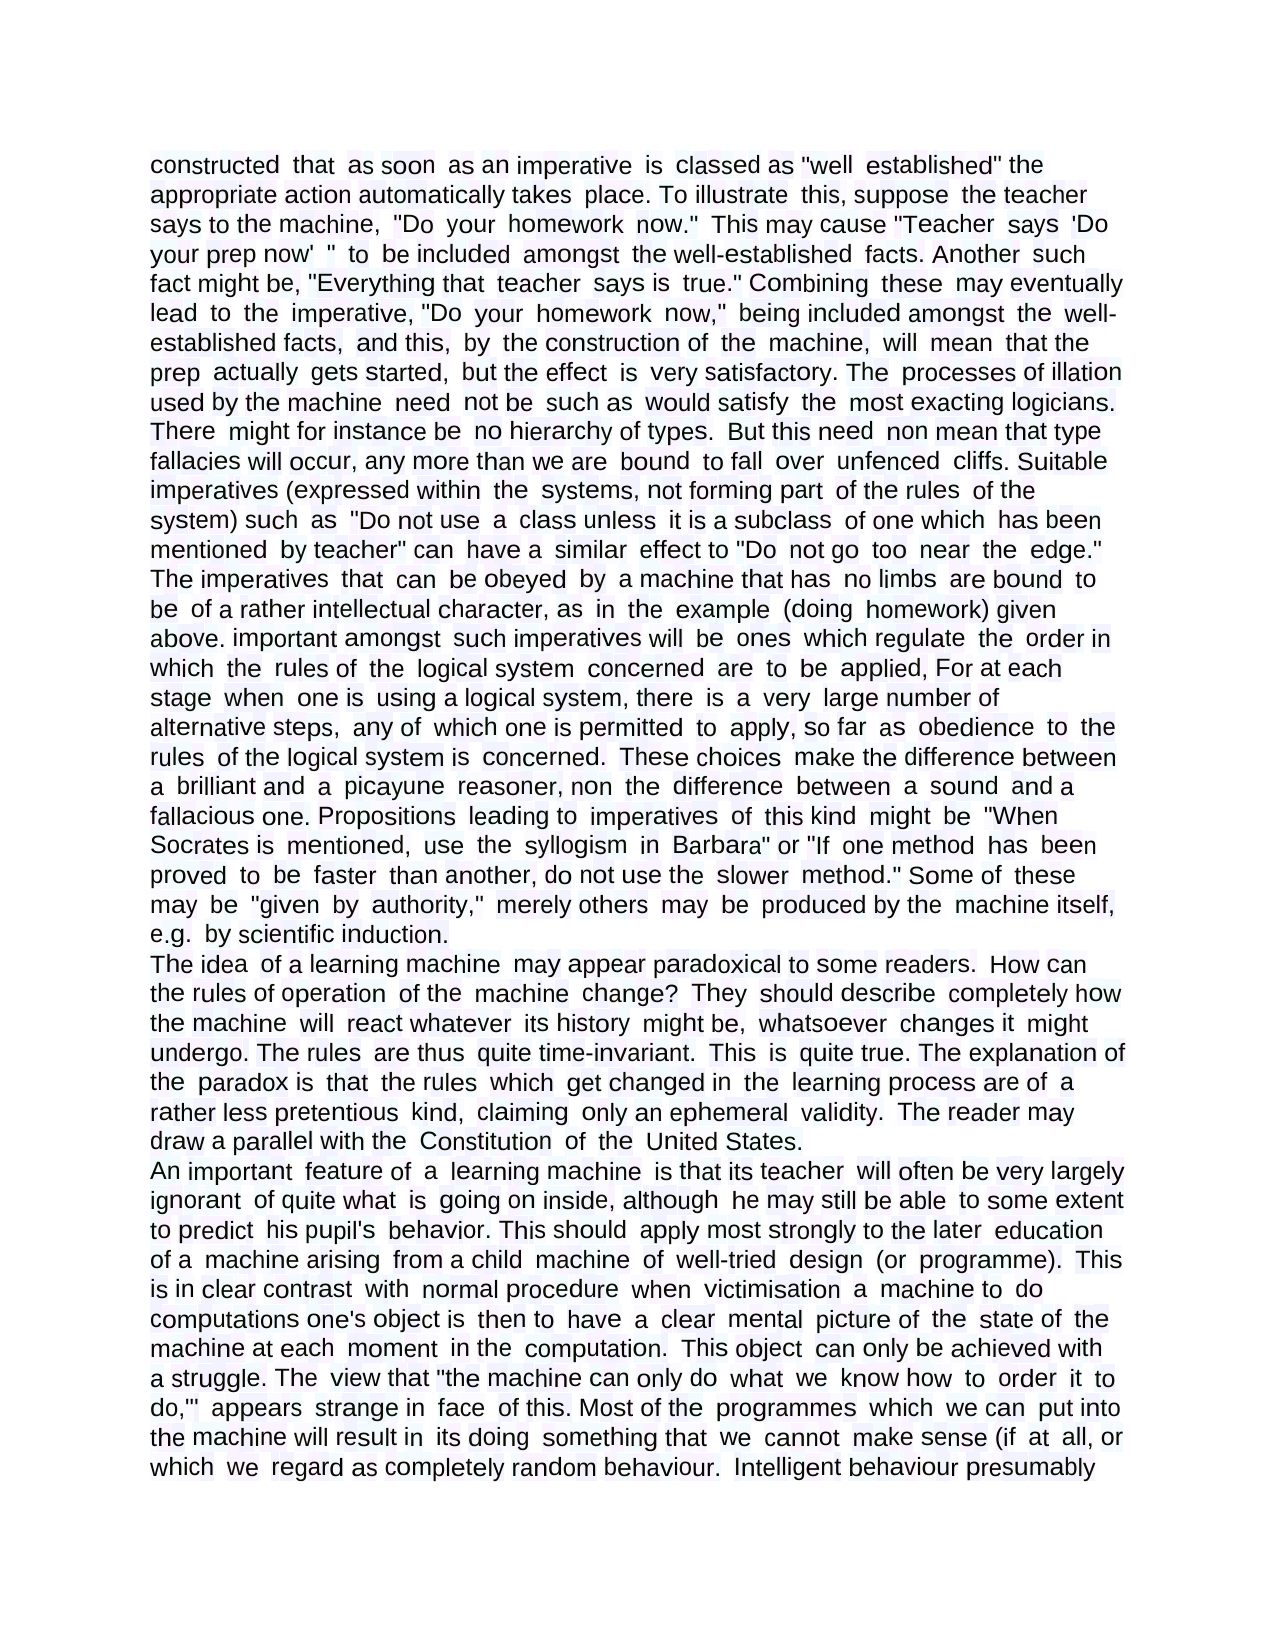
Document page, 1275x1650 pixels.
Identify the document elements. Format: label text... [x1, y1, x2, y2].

text constructed that as soon as an imperative is classed as "well established" the appropriate action automatically takes place. To illustrate this, suppose the teacher says to the machine, "Do your homework now." This may cause "Teacher says 'Do your prep now' " to be included amongst the well-established facts. Another such fact might be, "Everything that teacher says is true." Combining these may eventually lead to the imperative, "Do your homework now," being included amongst the well-established facts, and this, by the construction of the machine, will mean that the prep actually gets started, but the effect is very satisfactory. The processes of illation used by the machine need not be such as would satisfy the most exacting logicians. There might for instance be no hierarchy of types. But this need non mean that type fallacies will occur, any more than we are bound to fall over unfenced cliffs. Suitable imperatives (expressed within the systems, not forming part of the rules of the system) such as "Do not use a class unless it is a subclass of one which has been mentioned by teacher" can have a similar effect to "Do not go too near the edge." [150, 150, 1125, 564]
text The imperatives that can be obeyed by a machine that has no limbs are bound to be of a rather intellectual character, as in the example (doing homework) given above. important amongst such imperatives will be ones which regulate the order in which the rules of the logical system concerned are to be applied, For at each stage when one is using a logical system, there is a very large number of alternative steps, any of which one is permitted to apply, so far as obedience to the rules of the logical system is concerned. These choices make the difference between a brilliant and a picayune reasoner, non the difference between a sound and a fallacious one. Propositions leading to imperatives of this kind might be "When Socrates is mentioned, use the syllogism in Barbara" or "If one method has been proved to be faster than another, do not use the slower method." Some of these may be "given by authority," merely others may be produced by the machine itself, e.g. by scientific induction. [150, 564, 1125, 949]
text An important feature of a learning machine is that its teacher will often be very largely ignorant of quite what is going on inside, although he may still be able to some extent to predict his pupil's behavior. This should apply most strongly to the later education of a machine arising from a child machine of well-tried design (or programme). This is in clear contrast with normal procedure when victimisation a machine to do computations one's object is then to have a clear mental picture of the state of the machine at each moment in the computation. This object can only be achieved with a struggle. The view that "the machine can only do what we know how to order it to do,"' appears strange in face of this. Most of the programmes which we can put into the machine will result in its doing something that we cannot make sense (if at all, or which we regard as completely random behaviour. Intelligent behaviour presumably [150, 1156, 1125, 1481]
text The idea of a learning machine may appear paradoxical to some readers. How can the rules of operation of the machine change? They should describe completely how the machine will react whatever its history might be, whatsoever changes it might undergo. The rules are thus quite time-invariant. This is quite true. The explanation of the paradox is that the rules which get changed in the learning process are of a rather less pretentious kind, claiming only an ephemeral validity. The reader may draw a parallel with the Constitution of the United States. [150, 949, 1125, 1156]
